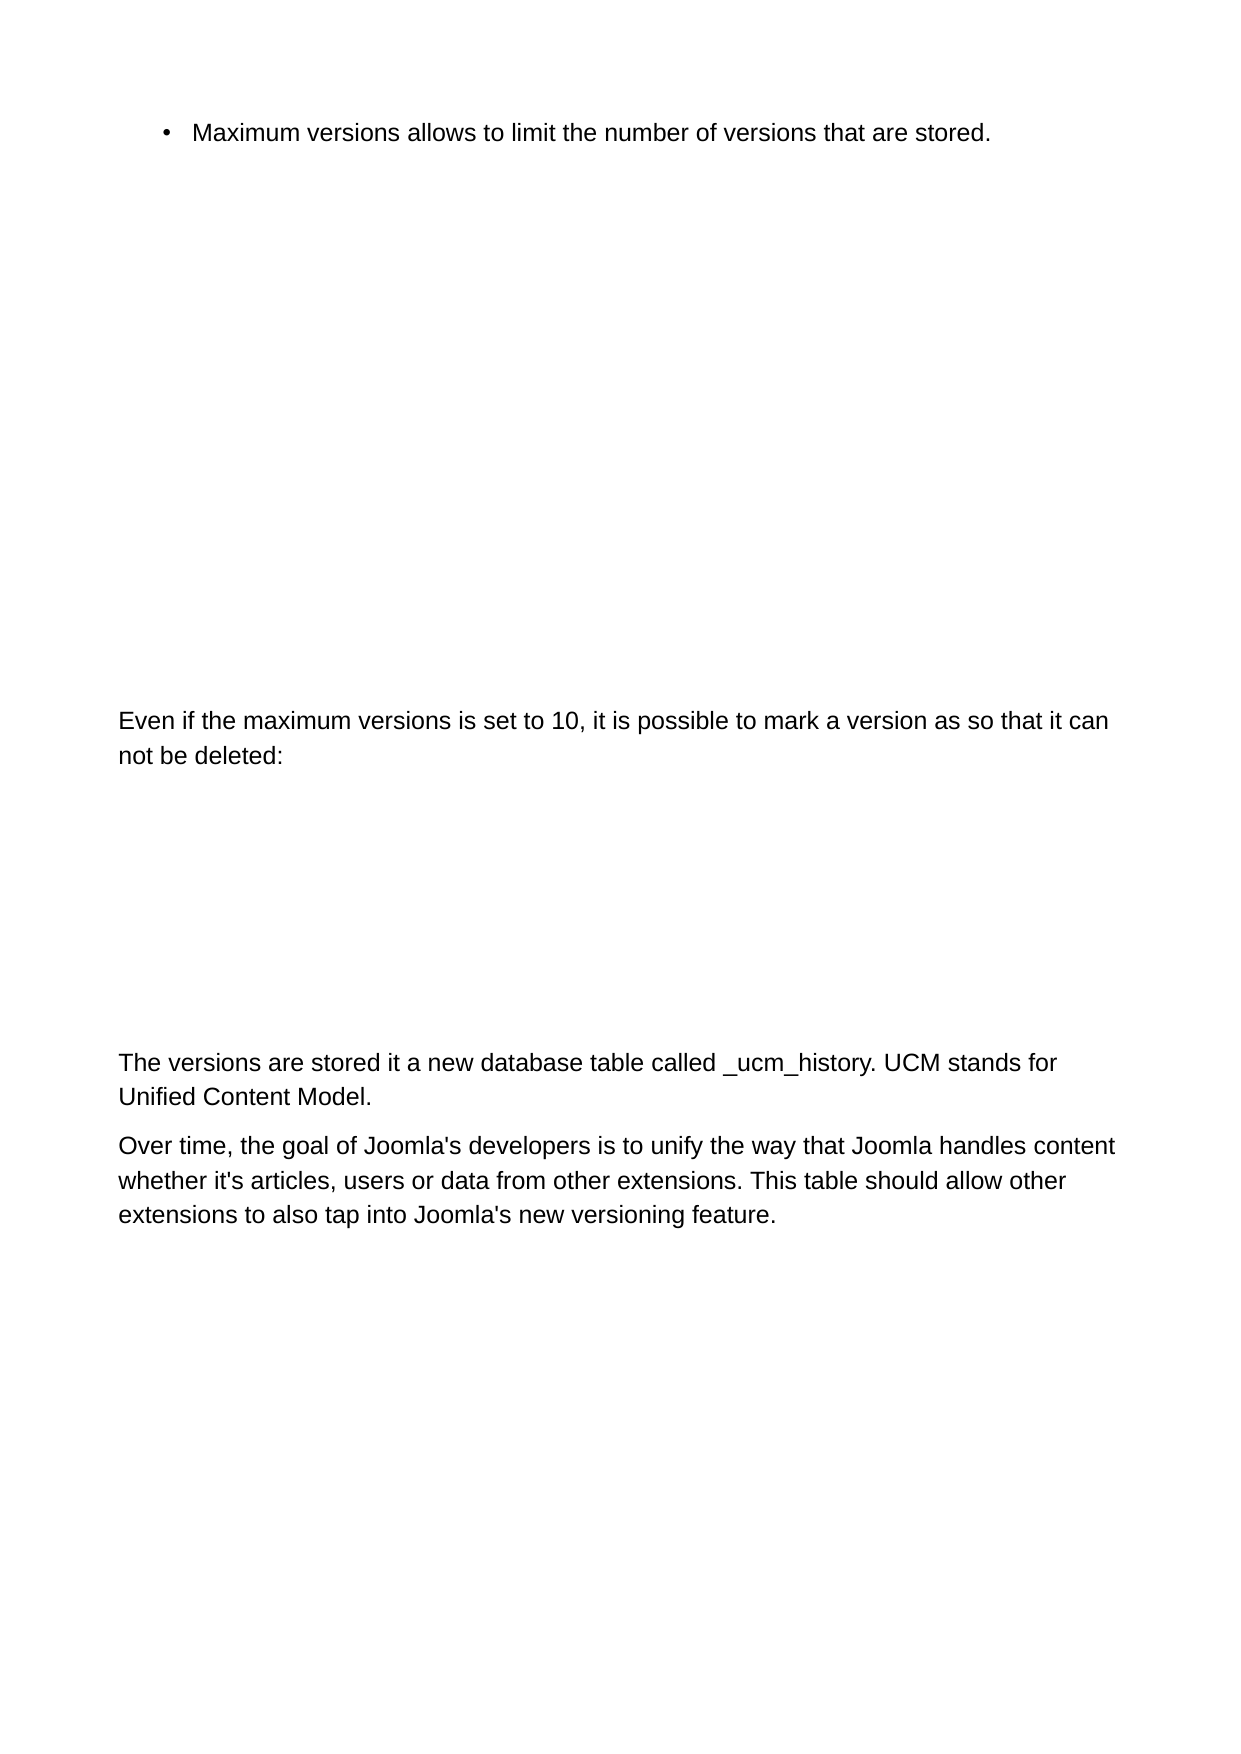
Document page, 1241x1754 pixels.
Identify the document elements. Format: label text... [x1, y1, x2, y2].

text Over time, the goal of Joomla's developers is to unify the way that Joomla handles content whether it's articles, users or data from other extensions. This table should allow other extensions to also tap into Joomla's new versioning feature. [118, 1131, 1122, 1229]
list Maximum versions allows to limit the number of versions that are stored. [162, 118, 1122, 147]
text Even if the maximum versions is set to 10, it is possible to mark a version as so that it can not be deleted: [118, 706, 1122, 769]
text The versions are stored it a new database table called _ucm_history. UCM stands for Unified Content Model. [118, 1048, 1122, 1111]
